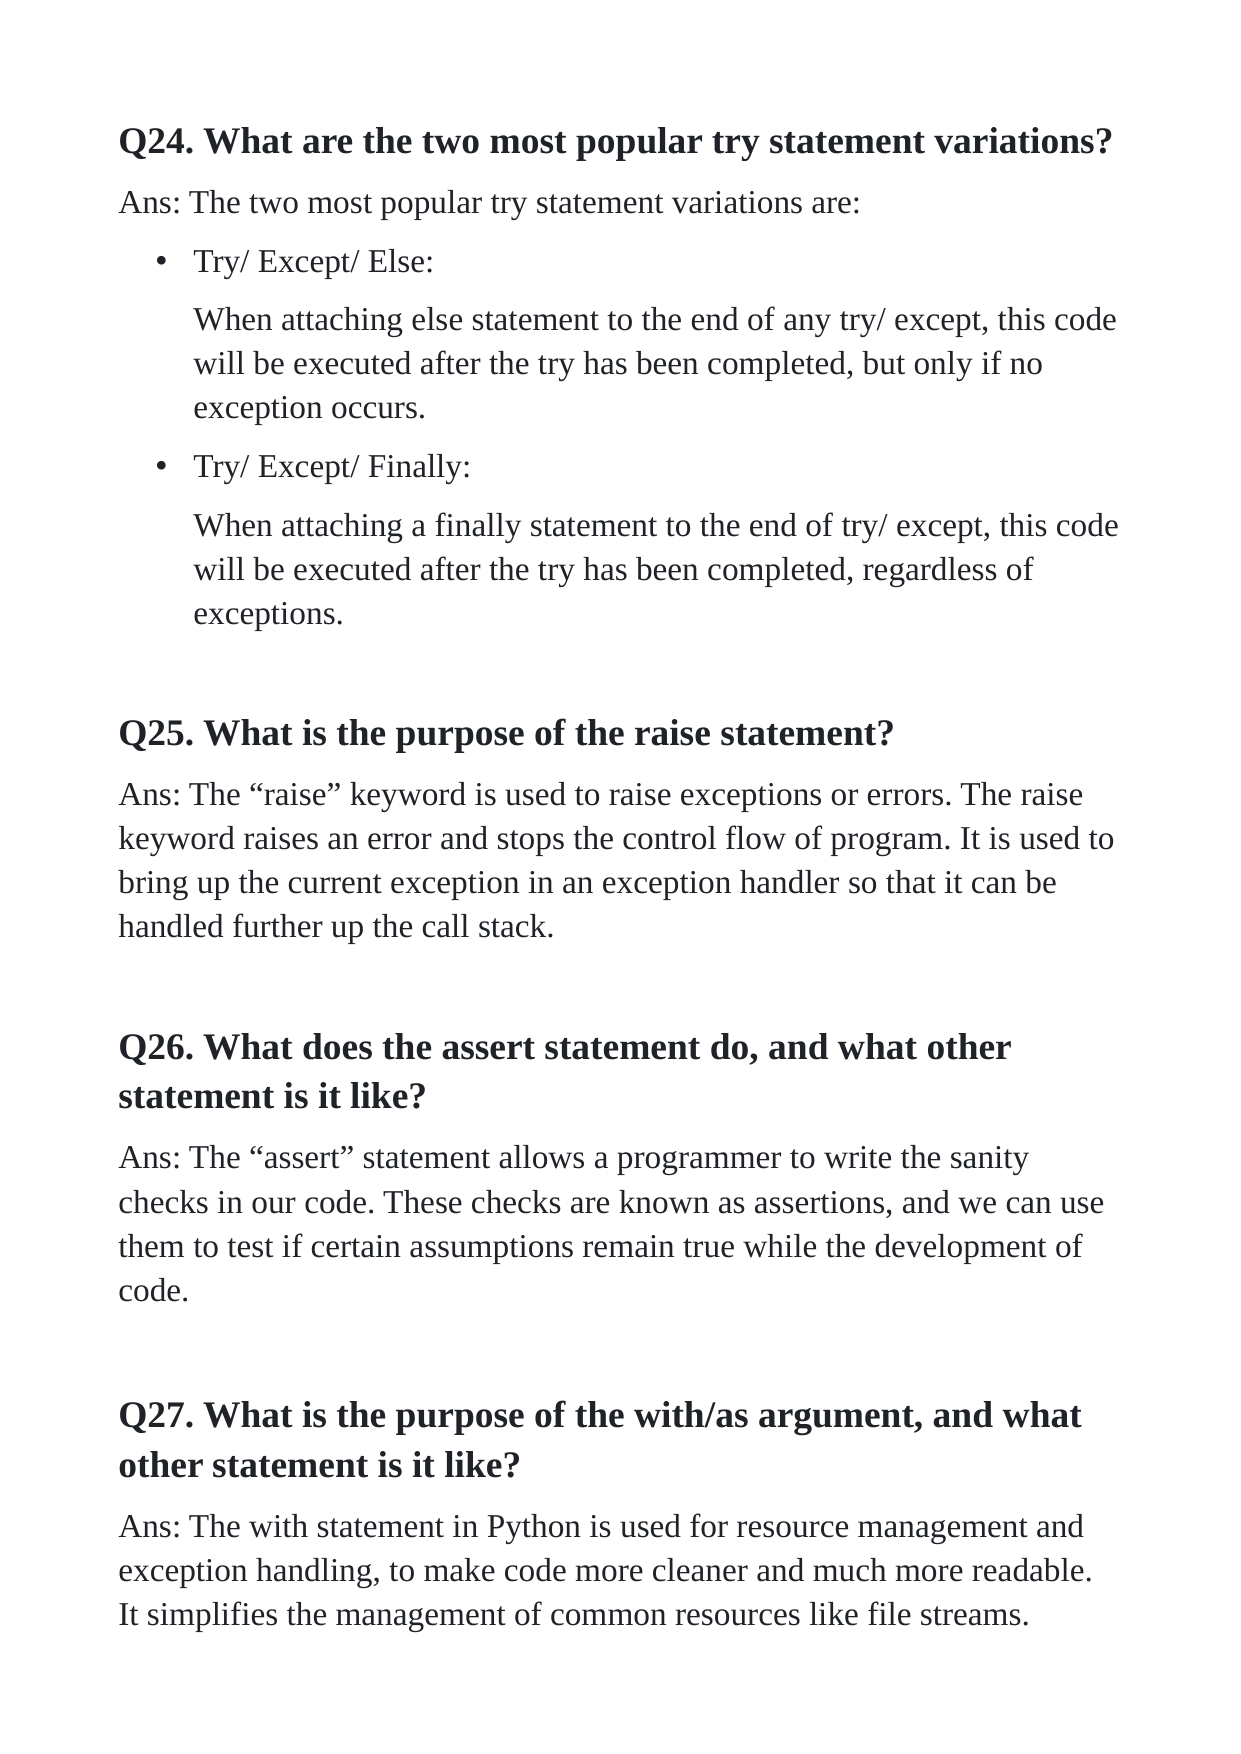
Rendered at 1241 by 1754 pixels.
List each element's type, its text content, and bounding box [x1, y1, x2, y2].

list Try/ Except/ Else: [156, 241, 1122, 279]
text Ans: The with statement in Python is used for resource management and exception handling, to make code more cleaner and much more readable. It simplifies the management of common resources like file streams. [118, 1507, 1122, 1633]
list When attaching a finally statement to the end of try/ except, this code will be executed after the try has been completed, regardless of exceptions. [156, 505, 1122, 631]
text Q26. What does the assert statement do, and what other statement is it like? [118, 1024, 1122, 1117]
text Q27. What is the purpose of the with/as argument, and what other statement is it like? [118, 1393, 1122, 1486]
text Ans: The “raise” keyword is used to raise exceptions or errors. The raise keyword raises an error and stops the control flow of program. It is used to bring up the current exception in an exception handler so that it can be handled further up the call stack. [118, 774, 1122, 945]
text Q24. What are the two most popular try statement variations? [118, 118, 1122, 161]
list When attaching else statement to the end of any try/ except, this code will be executed after the try has been completed, but only if no exception occurs. [156, 299, 1122, 426]
text Ans: The two most popular try statement variations are: [118, 182, 1122, 221]
text Ans: The “assert” statement allows a programmer to write the sanity checks in our code. These checks are known as assertions, and we can use them to test if certain assumptions remain true while the development of code. [118, 1138, 1122, 1308]
text Q25. What is the purpose of the raise statement? [118, 710, 1122, 753]
list Try/ Except/ Finally: [156, 446, 1122, 485]
